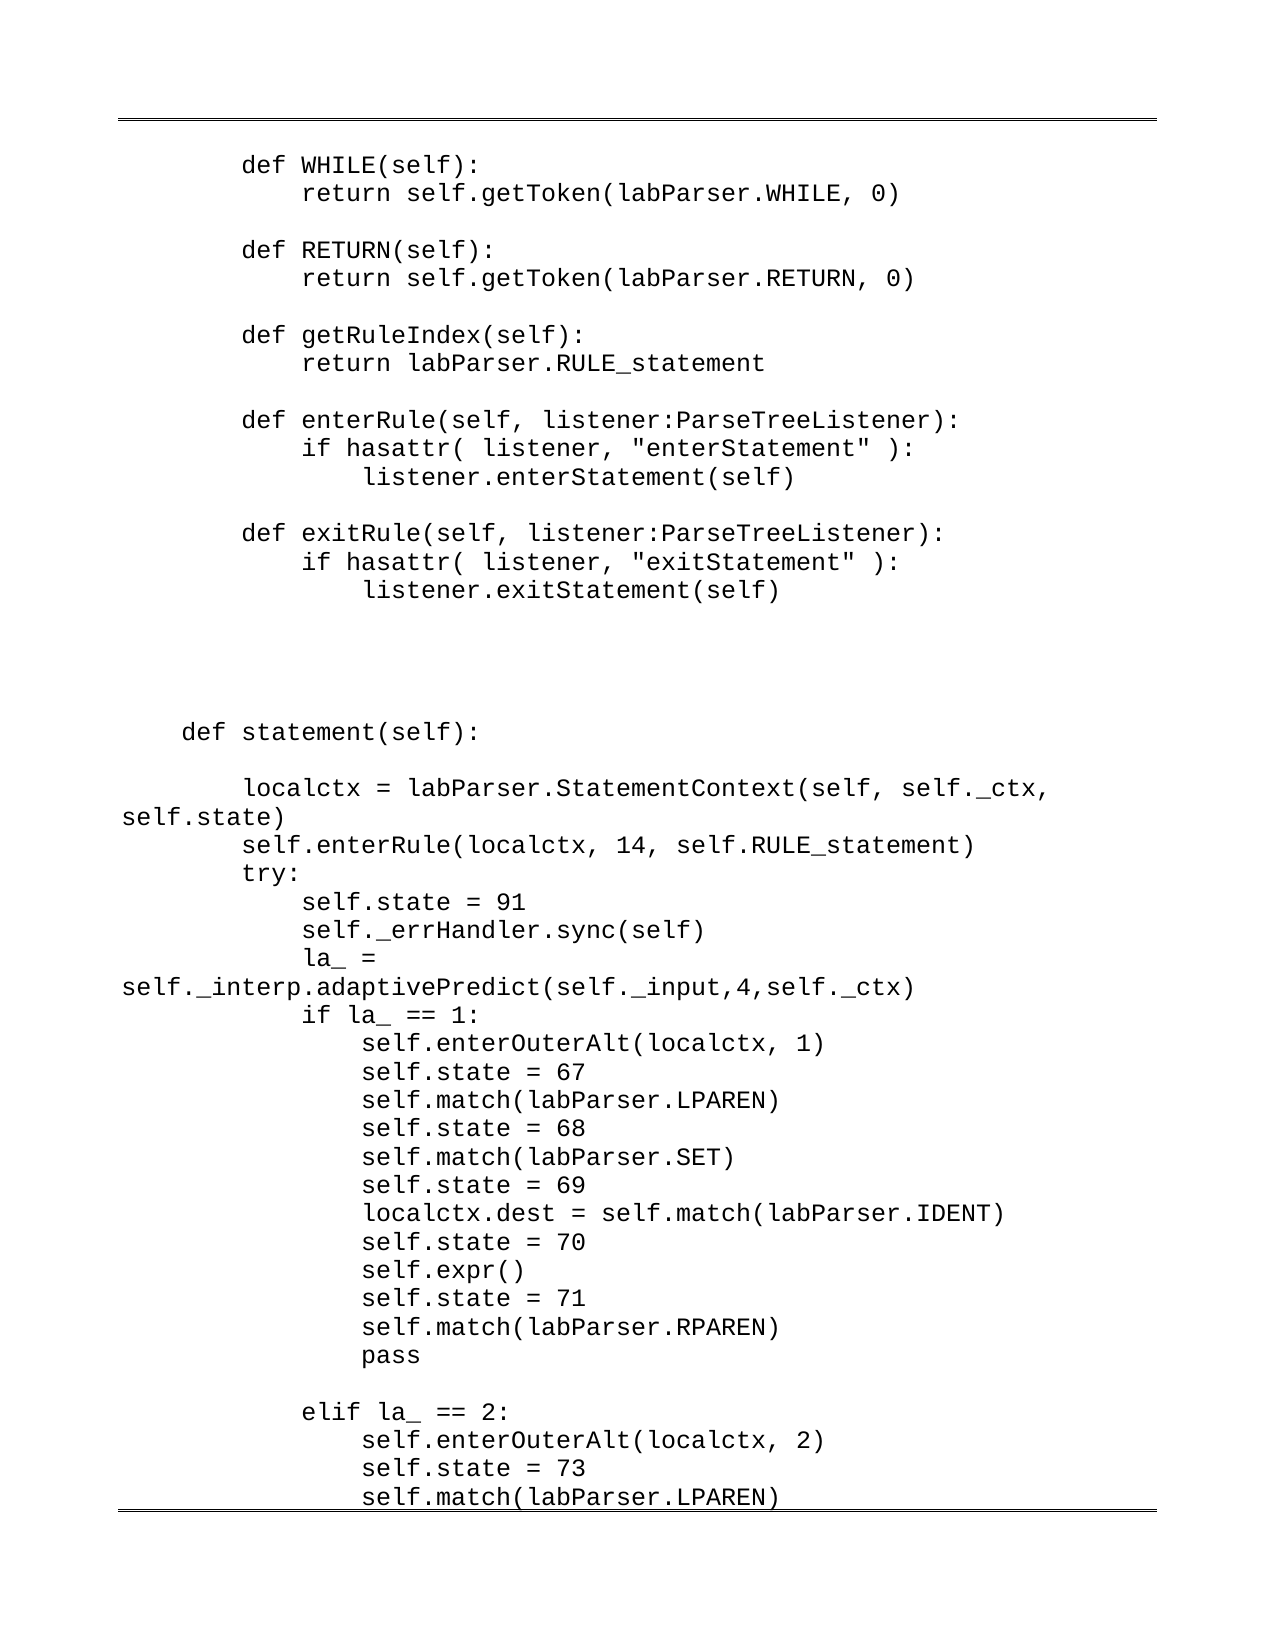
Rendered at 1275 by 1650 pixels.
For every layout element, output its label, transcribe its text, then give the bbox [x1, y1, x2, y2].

text try: [118, 855, 1157, 883]
text self.enterOuterAlt(localctx, 1) [118, 1025, 1157, 1053]
text self.match(labParser.RPAREN) [118, 1308, 1157, 1336]
text return self.getToken(labParser.WHILE, 0) [118, 175, 1157, 209]
text self.state = 71 [118, 1280, 1157, 1308]
text self.expr() [118, 1251, 1157, 1280]
text self.enterRule(localctx, 14, self.RULE_statement) [118, 826, 1157, 855]
text elif la_ == 2: [118, 1393, 1157, 1421]
text if hasattr( listener, "enterStatement" ): [118, 430, 1157, 458]
text return self.getToken(labParser.RETURN, 0) [118, 260, 1157, 294]
text self.state = 68 [118, 1110, 1157, 1138]
text listener.exitStatement(self) [118, 571, 1157, 606]
text self.state = 73 [118, 1450, 1157, 1478]
text localctx = labParser.StatementContext(self, self._ctx, self.state) [118, 770, 1157, 826]
text def getRuleIndex(self): [118, 316, 1157, 345]
text self.match(labParser.LPAREN) [118, 1081, 1157, 1110]
text self.match(labParser.LPAREN) [118, 1478, 1157, 1509]
text self.match(labParser.SET) [118, 1138, 1157, 1166]
text pass [118, 1336, 1157, 1371]
text if la_ == 1: [118, 996, 1157, 1025]
text def exitRule(self, listener:ParseTreeListener): [118, 515, 1157, 543]
text listener.enterStatement(self) [118, 458, 1157, 492]
text self.state = 91 [118, 883, 1157, 911]
text if hasattr( listener, "exitStatement" ): [118, 543, 1157, 571]
text localctx.dest = self.match(labParser.IDENT) [118, 1195, 1157, 1223]
text def RETURN(self): [118, 231, 1157, 260]
text return labParser.RULE_statement [118, 345, 1157, 379]
text def WHILE(self): [118, 146, 1157, 175]
text self.state = 70 [118, 1223, 1157, 1251]
text la_ = self._interp.adaptivePredict(self._input,4,self._ctx) [118, 940, 1157, 996]
text self.state = 67 [118, 1053, 1157, 1081]
text self.state = 69 [118, 1166, 1157, 1195]
text self.enterOuterAlt(localctx, 2) [118, 1421, 1157, 1450]
text def statement(self): [118, 713, 1157, 747]
text def enterRule(self, listener:ParseTreeListener): [118, 401, 1157, 430]
text self._errHandler.sync(self) [118, 911, 1157, 940]
